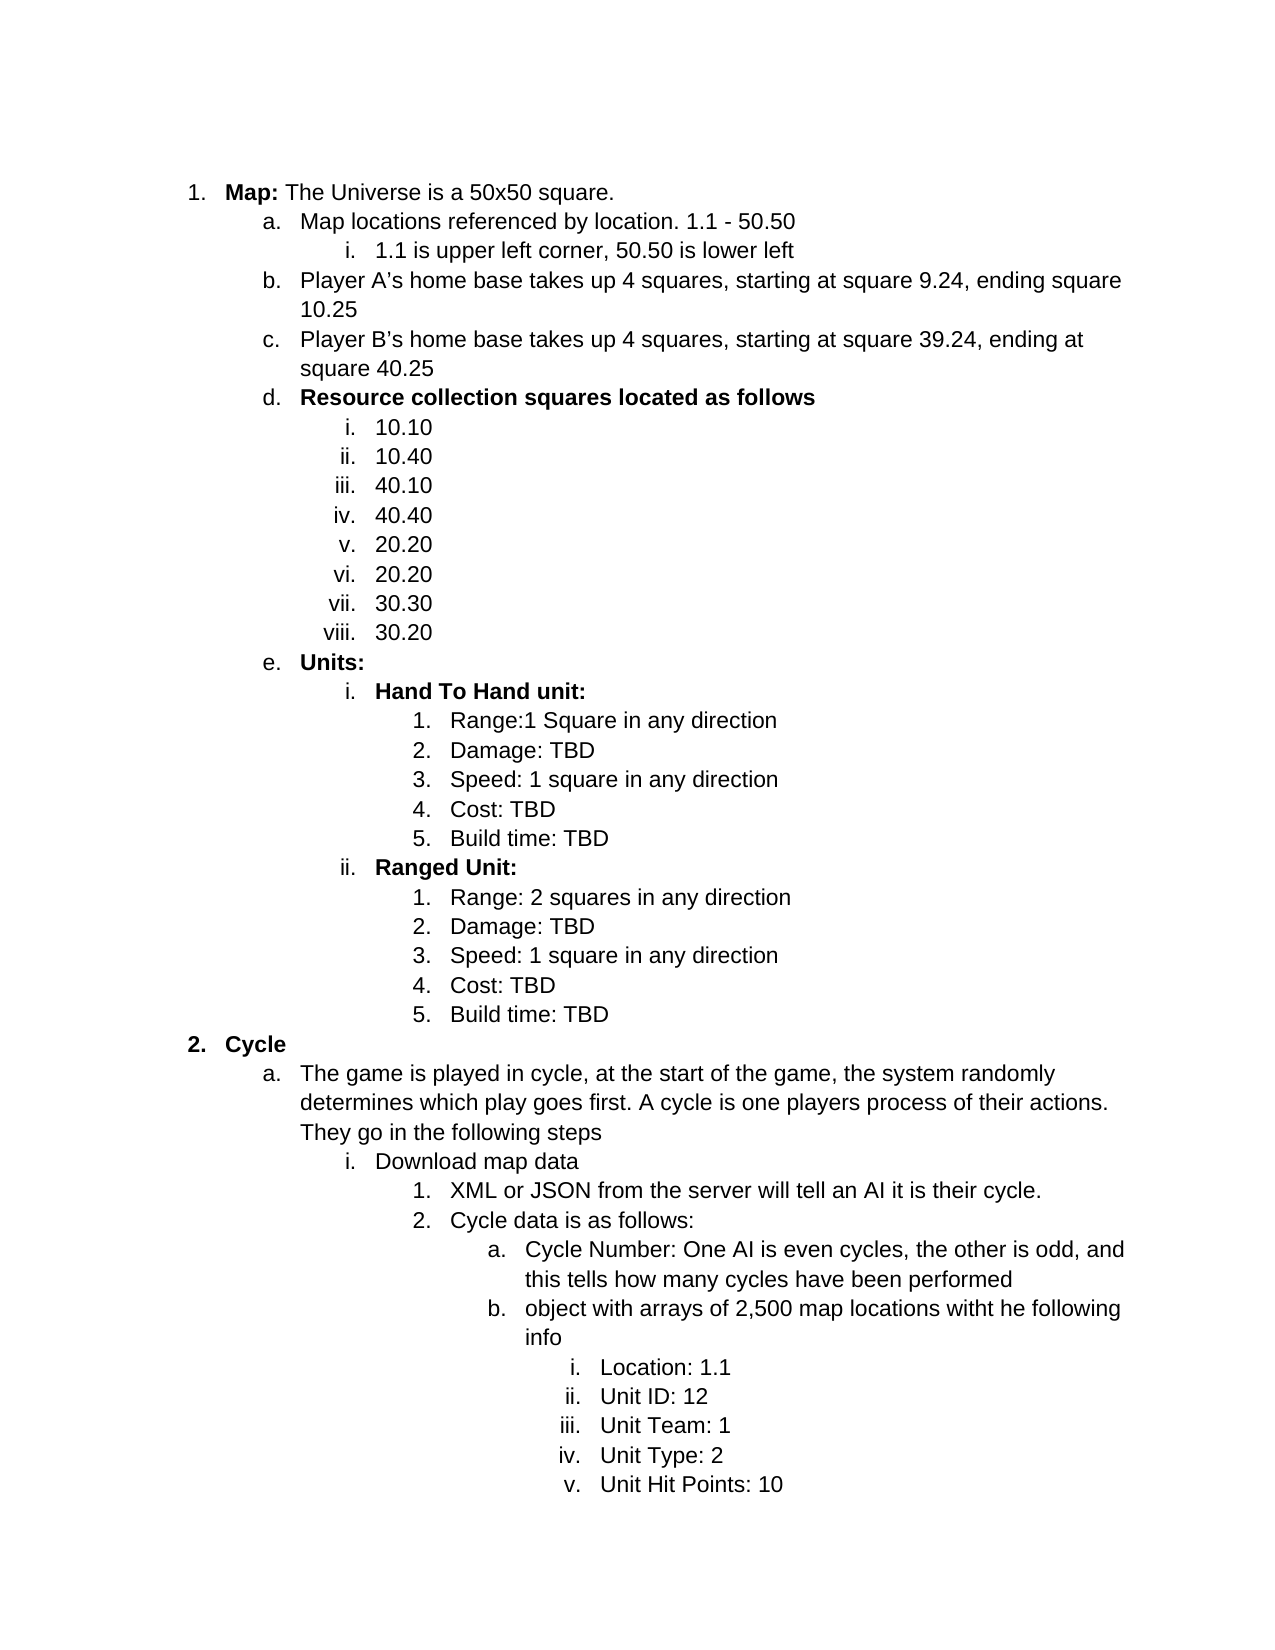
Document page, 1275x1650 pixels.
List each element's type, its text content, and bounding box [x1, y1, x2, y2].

list Speed: 1 square in any direction [412, 767, 1125, 792]
list Map: The Universe is a 50x50 square. [187, 179, 1125, 205]
list Hand To Hand unit: [150, 679, 1125, 704]
list Cycle [187, 1031, 1125, 1057]
list Resource collection squares located as follows [262, 385, 1125, 411]
list Cycle data is as follows: [412, 1207, 1125, 1233]
list Location: 1.1 [150, 1354, 1125, 1380]
list 40.40 [150, 502, 1125, 528]
list Unit Hit Points: 10 [150, 1472, 1125, 1497]
list 10.10 [150, 414, 1125, 440]
list Build time: TBD [412, 1002, 1125, 1027]
list 20.20 [150, 561, 1125, 587]
list object with arrays of 2,500 map locations witht he following info [487, 1296, 1125, 1351]
list Cycle Number: One AI is even cycles, the other is odd, and this tells how many cycles have been performed [487, 1237, 1125, 1292]
list 10.40 [150, 444, 1125, 469]
list Download map data [150, 1149, 1125, 1174]
list Range:1 Square in any direction [412, 708, 1125, 734]
list Cost: TBD [412, 972, 1125, 998]
list 1.1 is upper left corner, 50.50 is lower left [150, 238, 1125, 264]
list Build time: TBD [412, 826, 1125, 851]
list Cost: TBD [412, 796, 1125, 822]
list Unit Team: 1 [150, 1413, 1125, 1439]
list Range: 2 squares in any direction [412, 884, 1125, 910]
list Unit Type: 2 [150, 1442, 1125, 1468]
list XML or JSON from the server will tell an AI it is their cycle. [412, 1178, 1125, 1204]
list Player A’s home base takes up 4 squares, starting at square 9.24, ending square 10.25 [262, 267, 1125, 322]
list 20.20 [150, 532, 1125, 557]
list The game is played in cycle, at the start of the game, the system randomly determines which play goes first. A cycle is one players process of their actions. They go in the following steps [262, 1061, 1125, 1145]
list Unit ID: 12 [150, 1384, 1125, 1409]
list 30.30 [150, 591, 1125, 616]
list Speed: 1 square in any direction [412, 943, 1125, 969]
list Ranged Unit: [150, 855, 1125, 881]
list Units: [262, 649, 1125, 675]
list 40.10 [150, 473, 1125, 499]
list 30.20 [150, 620, 1125, 646]
list Player B’s home base takes up 4 squares, starting at square 39.24, ending at square 40.25 [262, 326, 1125, 381]
list Damage: TBD [412, 737, 1125, 763]
list Map locations referenced by location. 1.1 - 50.50 [262, 209, 1125, 234]
list Damage: TBD [412, 914, 1125, 939]
